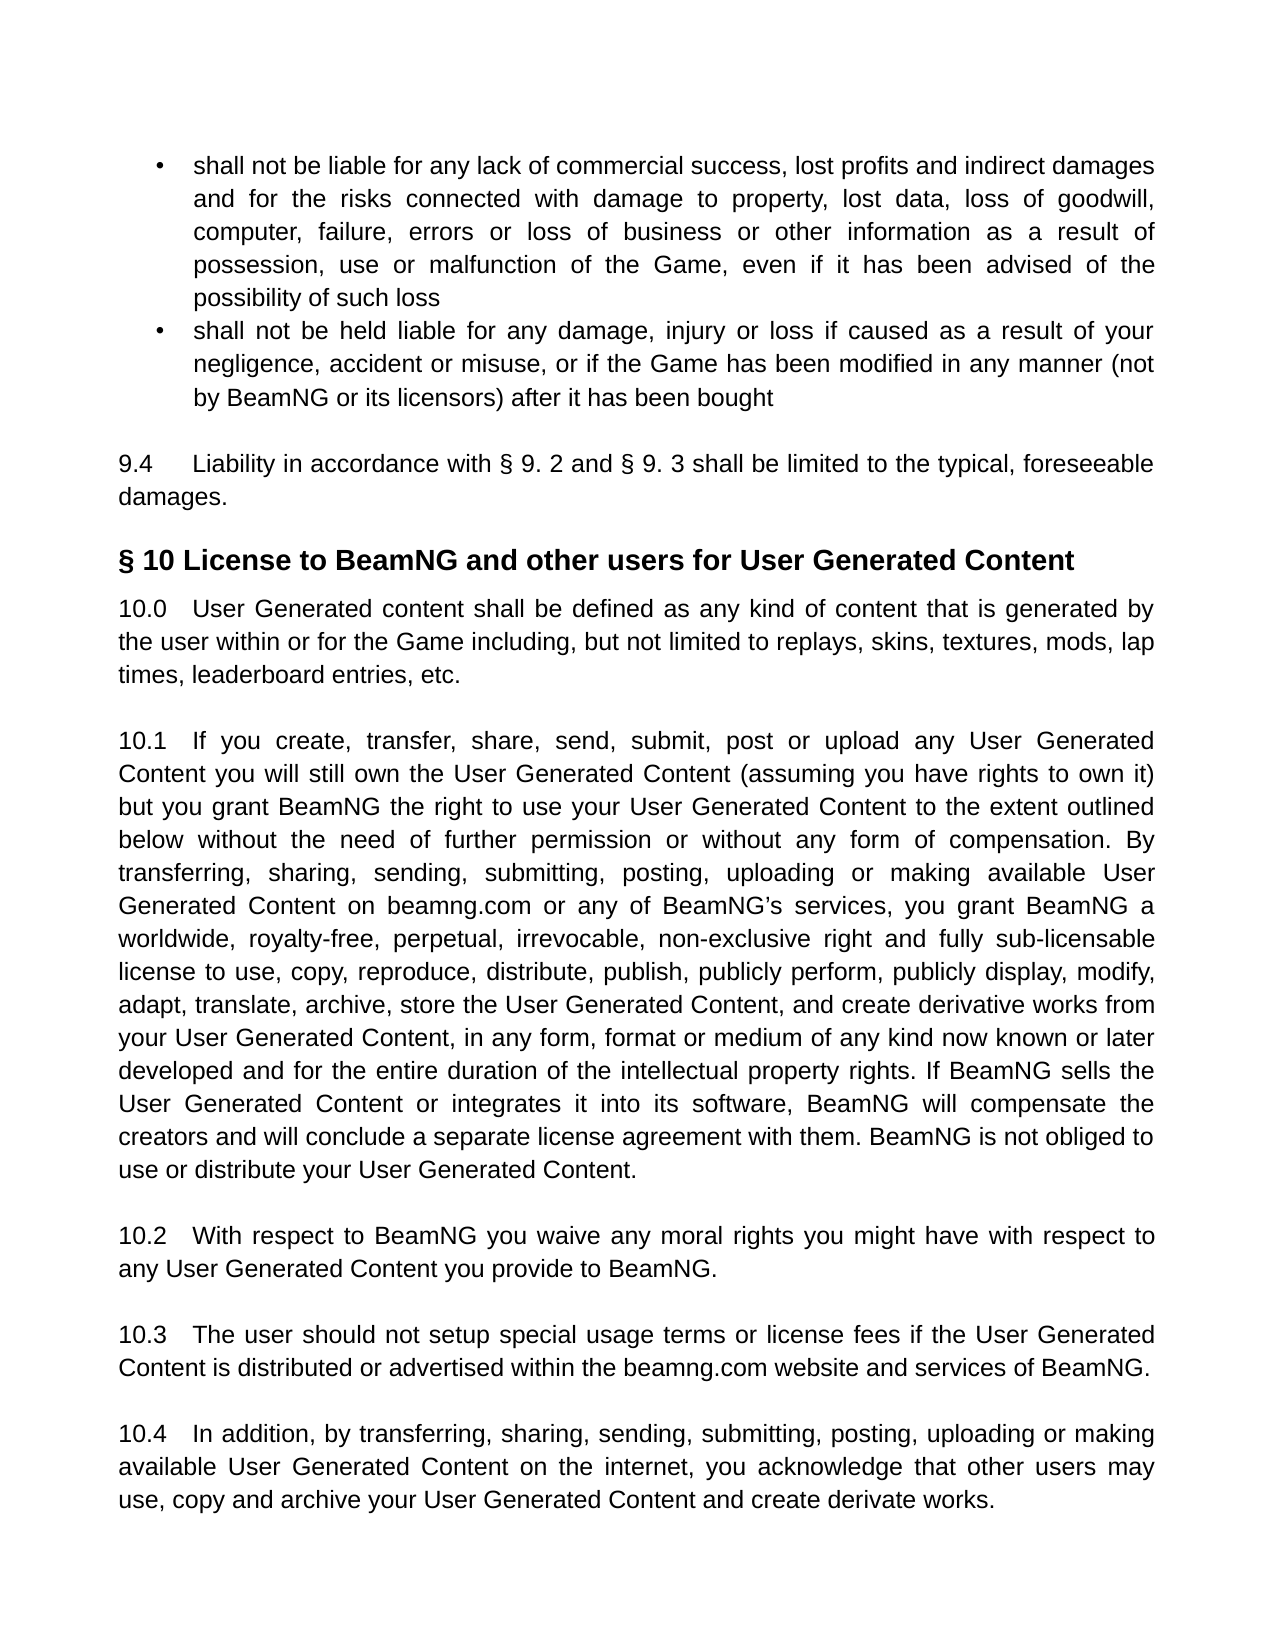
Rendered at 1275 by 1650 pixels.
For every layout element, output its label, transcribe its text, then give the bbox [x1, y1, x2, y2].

text 10.3 The user should not setup special usage terms or license fees if the User Generated Content is distributed or advertised within the beamng.com website and services of BeamNG. [118, 1320, 1157, 1382]
text 10.0 User Generated content shall be defined as any kind of content that is generated by the user within or for the Game including, but not limited to replays, skins, textures, mods, lap times, leaderboard entries, etc. [118, 594, 1157, 688]
text 10.2 With respect to BeamNG you waive any moral rights you might have with respect to any User Generated Content you provide to BeamNG. [118, 1221, 1157, 1283]
text § 10 License to BeamNG and other users for User Generated Content [118, 543, 1157, 577]
text 9.4 Liability in accordance with § 9. 2 and § 9. 3 shall be limited to the typical, foreseeable damages. [118, 448, 1157, 510]
list shall not be liable for any lack of commercial success, lost profits and indirect damages and for the risks connected with damage to property, lost data, loss of goodwill, computer, failure, errors or loss of business or other information as a result of possession, use or malfunction of the Game, even if it has been advised of the possibility of such loss [156, 151, 1157, 312]
text use or distribute your User Generated Content. [118, 1155, 1157, 1184]
list shall not be held liable for any damage, injury or loss if caused as a result of your negligence, accident or misuse, or if the Game has been modified in any manner (not by BeamNG or its licensors) after it has been bought [156, 316, 1157, 411]
text 10.1 If you create, transfer, share, send, submit, post or upload any User Generated Content you will still own the User Generated Content (assuming you have rights to own it) but you grant BeamNG the right to use your User Generated Content to the extent outlined below without the need of further permission or without any form of compensation. By transferring, sharing, sending, submitting, posting, uploading or making available User Generated Content on beamng.com or any of BeamNG’s services, you grant BeamNG a worldwide, royalty-free, perpetual, irrevocable, non-exclusive right and fully sub-licensable license to use, copy, reproduce, distribute, publish, publicly perform, publicly display, modify, adapt, translate, archive, store the User Generated Content, and create derivative works from your User Generated Content, in any form, format or medium of any kind now known or later developed and for the entire duration of the intellectual property rights. If BeamNG sells the User Generated Content or integrates it into its software, BeamNG will compensate the creators and will conclude a separate license agreement with them. BeamNG is not obliged to [118, 726, 1157, 1151]
text 10.4 In addition, by transferring, sharing, sending, submitting, posting, uploading or making available User Generated Content on the internet, you acknowledge that other users may use, copy and archive your User Generated Content and create derivate works. [118, 1419, 1157, 1514]
